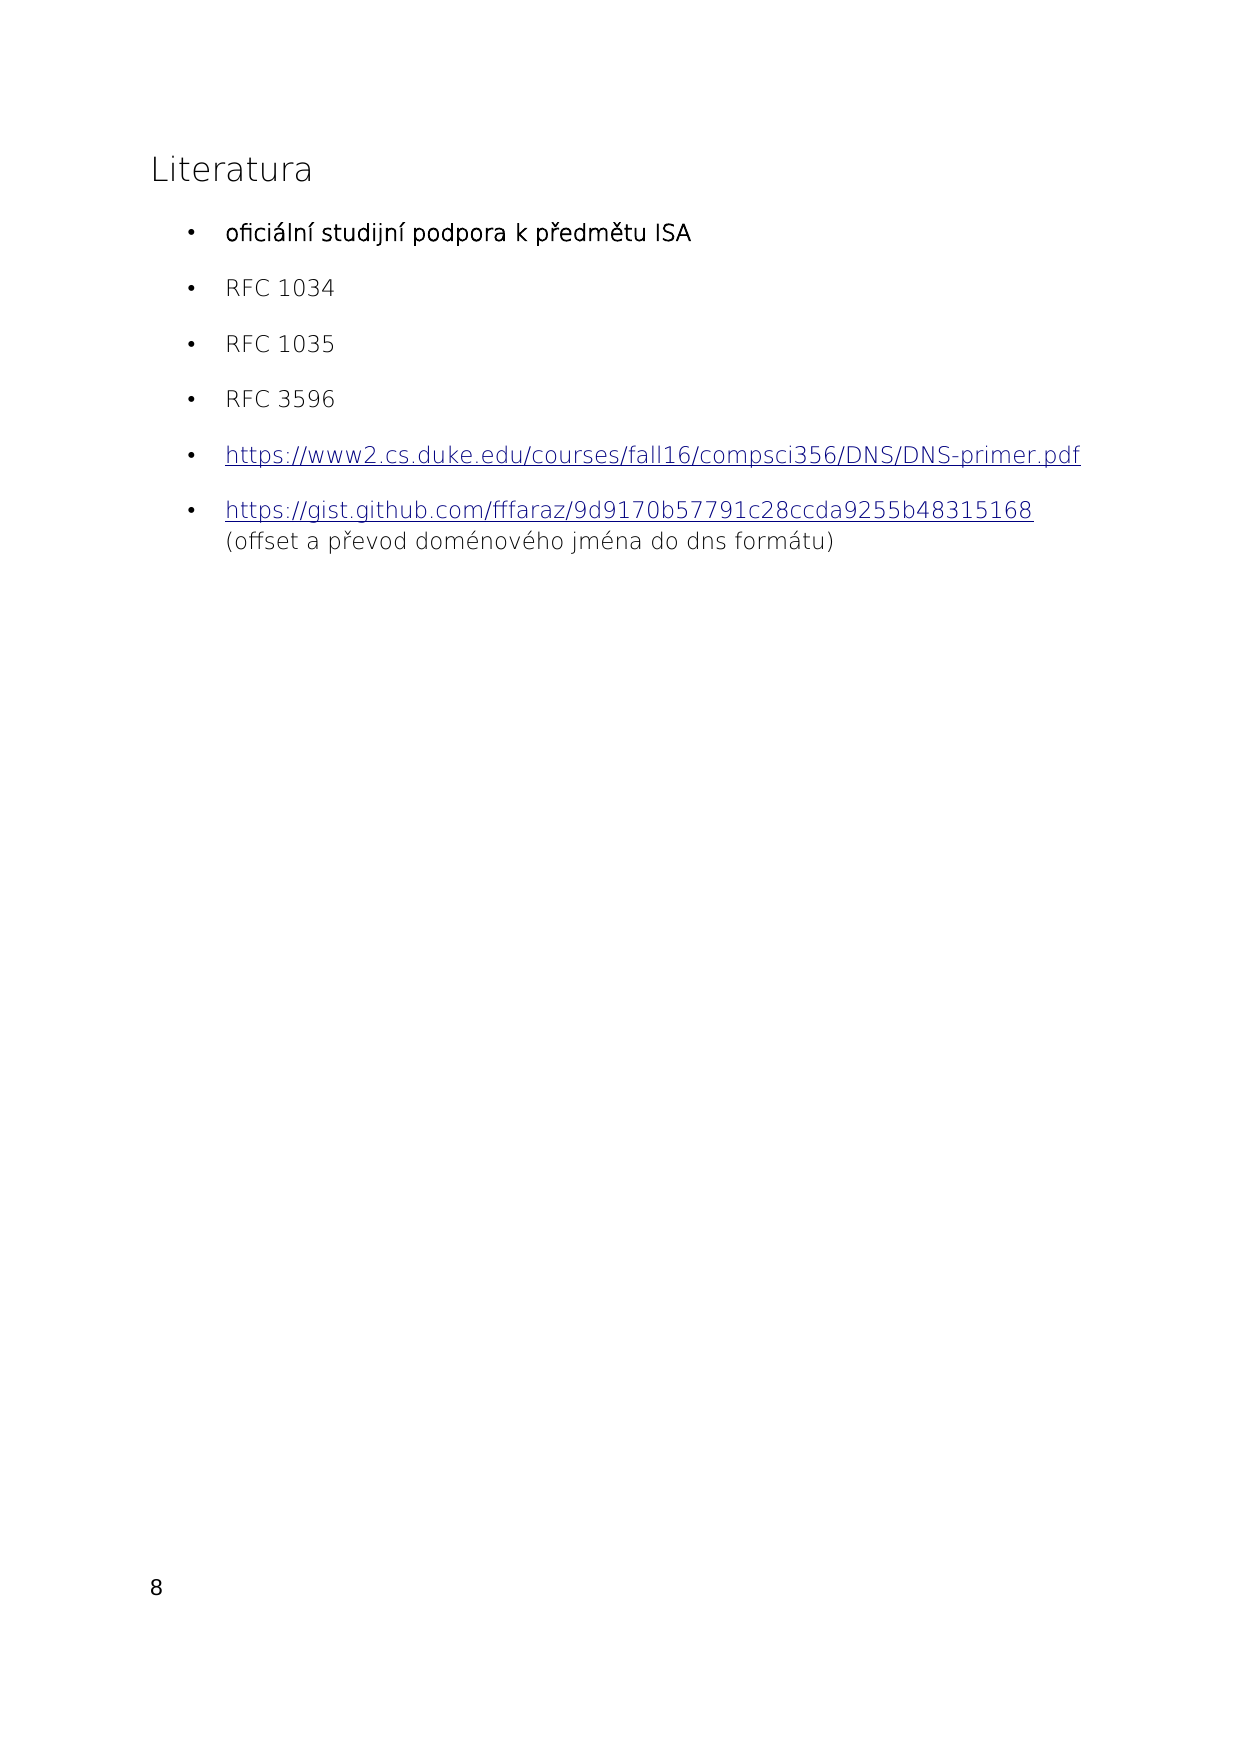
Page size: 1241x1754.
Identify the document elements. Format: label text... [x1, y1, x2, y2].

list RFC 1035 [187, 331, 1090, 357]
list https://gist.github.com/fffaraz/9d9170b57791c28ccda9255b48315168 (offset a převod doménového jména do dns formátu) [187, 498, 1090, 555]
list https://www2.cs.duke.edu/courses/fall16/compsci356/DNS/DNS-primer.pdf [187, 442, 1090, 469]
list oficiální studijní podpora k předmětu ISA [187, 219, 1090, 246]
list RFC 1034 [187, 275, 1090, 302]
text Literatura [150, 150, 1090, 189]
list RFC 3596 [187, 386, 1090, 413]
